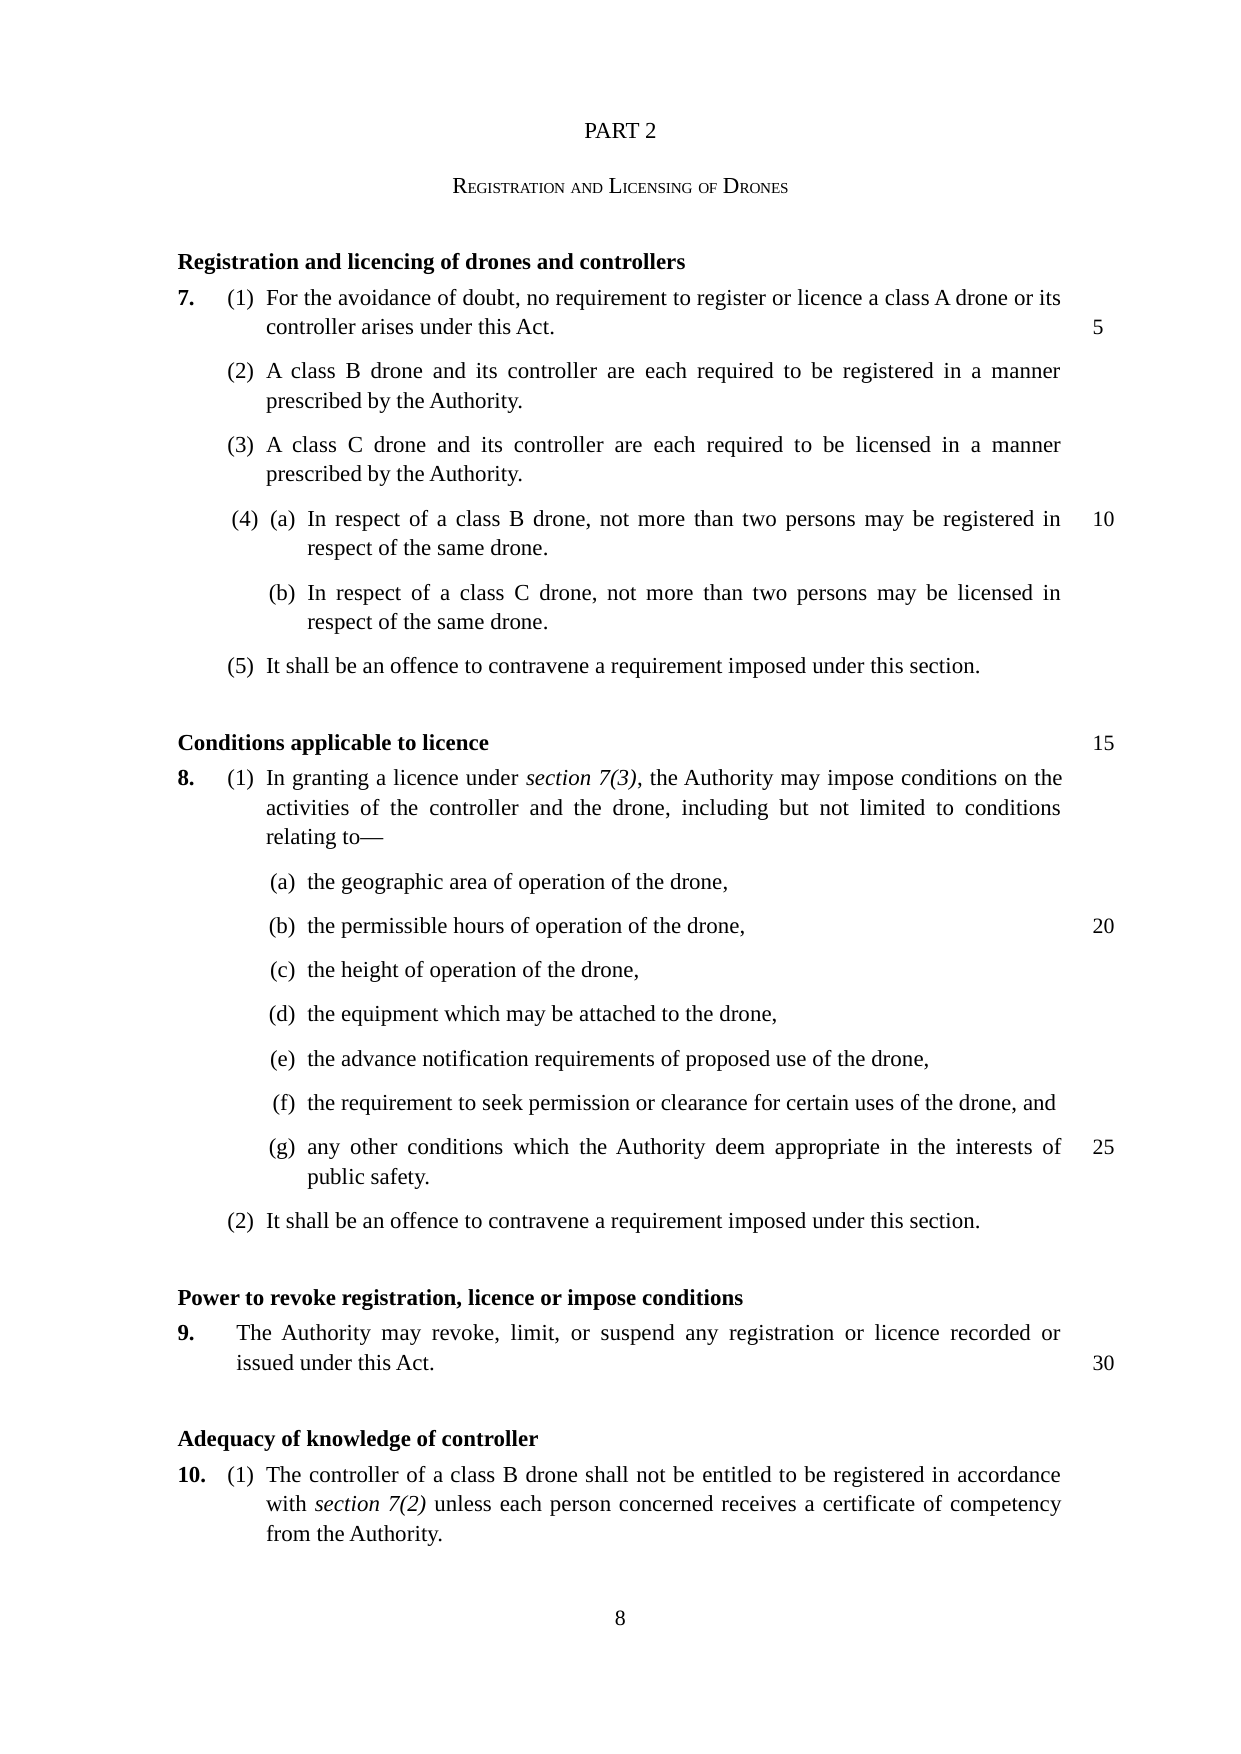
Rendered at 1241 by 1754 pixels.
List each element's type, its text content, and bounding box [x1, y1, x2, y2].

text 7. (1) For the avoidance of doubt, no requirement to register or licence a class A drone or its controller arises under this Act. [177, 281, 1063, 340]
text 9. The Authority may revoke, limit, or suspend any registration or licence recorded or issued under this Act. [177, 1317, 1063, 1376]
text 10. (1) The controller of a class B drone shall not be entitled to be registered in accordance with section 7(2) unless each person concerned receives a certificate of competency from the Authority. [177, 1459, 1063, 1547]
text (4) (a) In respect of a class B drone, not more than two persons may be registered in respect of the same drone. [177, 503, 1063, 562]
text (a) the geographic area of operation of the drone, [177, 866, 1063, 895]
text (c) the height of operation of the drone, [177, 954, 1063, 983]
text (2) A class B drone and its controller are each required to be registered in a manner prescribed by the Authority. [177, 355, 1063, 414]
text (5) It shall be an offence to contravene a requirement imposed under this section. [177, 650, 1063, 679]
text Conditions applicable to licence [177, 727, 1063, 756]
text (g) any other conditions which the Authority deem appropriate in the interests of public safety. [177, 1131, 1063, 1190]
text 8. (1) In granting a licence under section 7(3), the Authority may impose conditions on the activities of the controller and the drone, including but not limited to conditions relating to⁠— [177, 762, 1063, 851]
text (d) the equipment which may be attached to the drone, [177, 998, 1063, 1028]
text PART 2 [177, 118, 1063, 144]
text Adequacy of knowledge of controller [177, 1423, 1063, 1453]
text (2) It shall be an offence to contravene a requirement imposed under this section. [177, 1205, 1063, 1234]
title Registration and Licensing of Drones [177, 173, 1063, 199]
text (b) the permissible hours of operation of the drone, [177, 910, 1063, 939]
text Power to revoke registration, licence or impose conditions [177, 1282, 1063, 1311]
text Registration and licencing of drones and controllers [177, 246, 1063, 275]
text (3) A class C drone and its controller are each required to be licensed in a manner prescribed by the Authority. [177, 429, 1063, 488]
text (e) the advance notification requirements of proposed use of the drone, [177, 1043, 1063, 1072]
text (f) the requirement to seek permission or clearance for certain uses of the drone, and [177, 1087, 1063, 1116]
text (b) In respect of a class C drone, not more than two persons may be licensed in respect of the same drone. [177, 576, 1063, 635]
